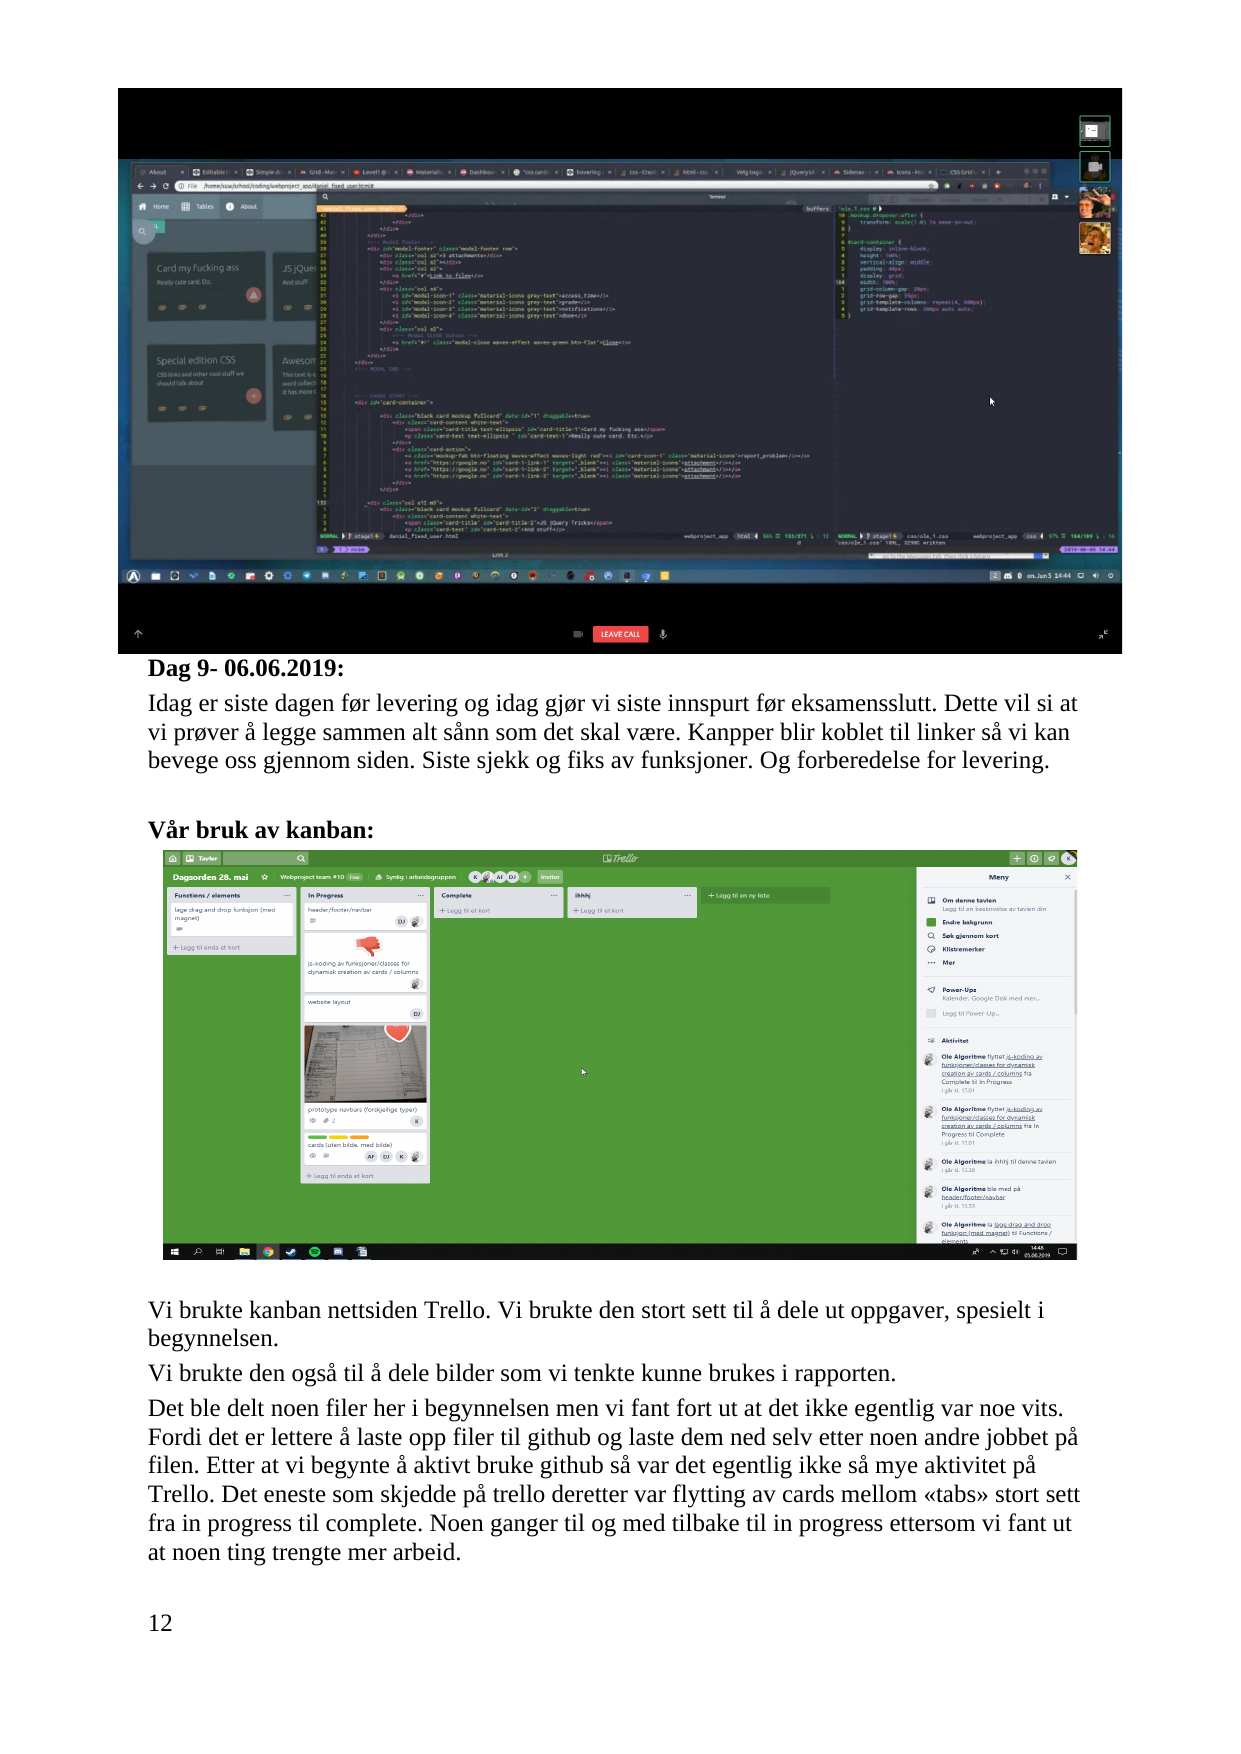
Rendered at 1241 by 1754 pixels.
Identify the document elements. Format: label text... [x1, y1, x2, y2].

text Vi brukte kanban nettsiden Trello. Vi brukte den stort sett til å dele ut oppgaver, spesielt i begynnelsen. [148, 1295, 1092, 1352]
picture [118, 88, 1123, 654]
text Vi brukte den også til å dele bilder som vi tenkte kunne brukes i rapporten. [148, 1358, 1092, 1387]
text Vår bruk av kanban: [148, 815, 1092, 844]
text Det ble delt noen filer her i begynnelsen men vi fant fort ut at det ikke egentlig var noe vits. Fordi det er lettere å laste opp filer til github og laste dem ned selv etter noen andre jobbet på filen. Etter at vi begynte å aktivt bruke github så var det egentlig ikke så mye aktivitet på Trello. Det eneste som skjedde på trello deretter var flytting av cards mellom «tabs» stort sett fra in progress til complete. Noen ganger til og med tilbake til in progress ettersom vi fant ut at noen ting trengte mer arbeid. [148, 1393, 1092, 1566]
text Dag 9- 06.06.2019: [148, 654, 1092, 682]
picture [163, 850, 1078, 1260]
text Idag er siste dagen før levering og idag gjør vi siste innspurt før eksamensslutt. Dette vil si at vi prøver å legge sammen alt sånn som det skal være. Kanpper blir koblet til linker så vi kan bevege oss gjennom siden. Siste sjekk og fiks av funksjoner. Og forberedelse for levering. [148, 688, 1092, 774]
